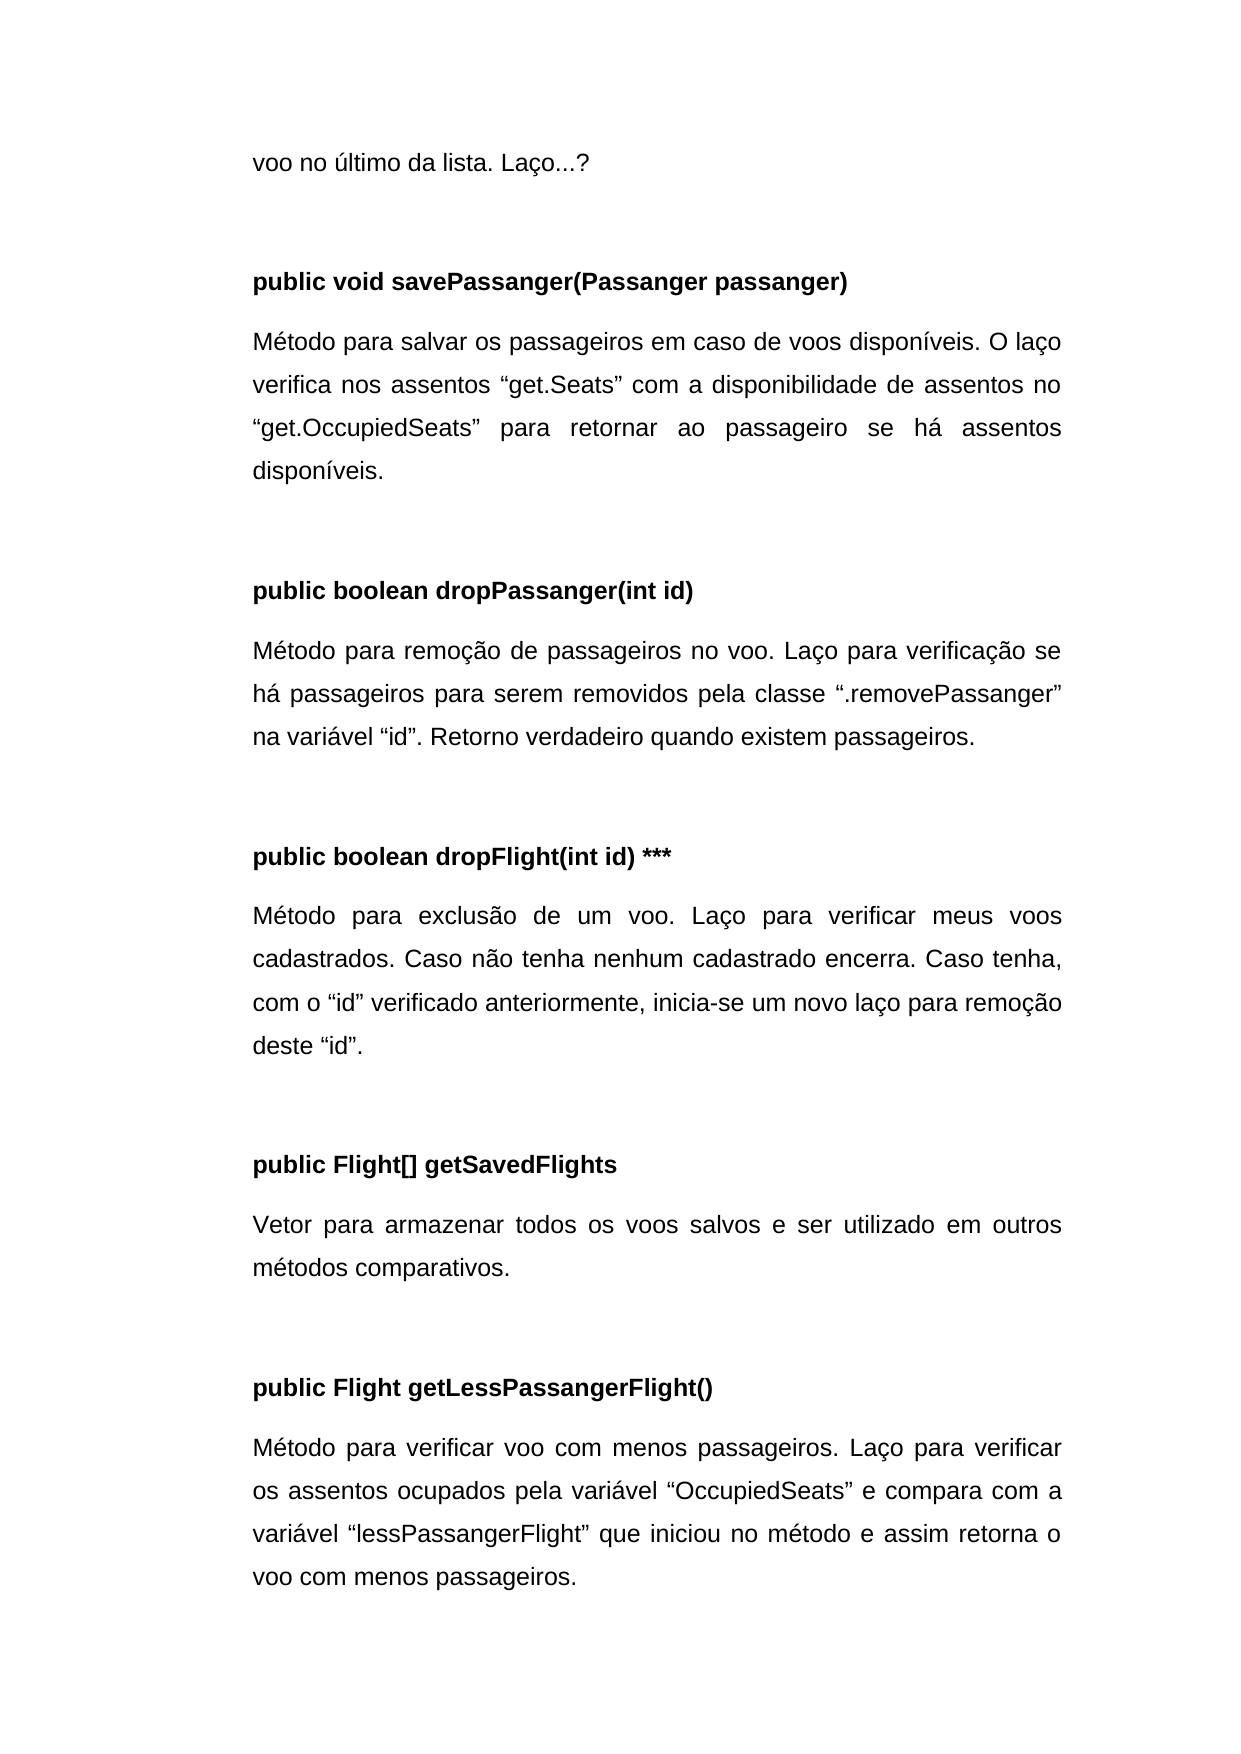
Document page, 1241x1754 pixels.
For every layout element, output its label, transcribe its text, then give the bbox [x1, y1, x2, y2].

text Vetor para armazenar todos os voos salvos e ser utilizado em outros métodos comparativos. [252, 1210, 1063, 1282]
text Método para remoção de passageiros no voo. Laço para verificação se há passageiros para serem removidos pela classe “.removePassanger” na variável “id”. Retorno verdadeiro quando existem passageiros. [252, 636, 1063, 751]
text public boolean dropPassanger(int id) [252, 576, 1063, 605]
text Método para exclusão de um voo. Laço para verificar meus voos cadastrados. Caso não tenha nenhum cadastrado encerra. Caso tenha, com o “id” verificado anteriormente, inicia-se um novo laço para remoção deste “id”. [252, 901, 1063, 1059]
text public boolean dropFlight(int id) *** [252, 842, 1063, 870]
text public void savePassanger(Passanger passanger) [252, 267, 1063, 296]
text voo no último da lista. Laço...? [252, 148, 1063, 176]
text public Flight getLessPassangerFlight() [252, 1373, 1063, 1402]
text Método para salvar os passageiros em caso de voos disponíveis. O laço verifica nos assentos “get.Seats” com a disponibilidade de assentos no “get.OccupiedSeats” para retornar ao passageiro se há assentos disponíveis. [252, 327, 1063, 485]
text Método para verificar voo com menos passageiros. Laço para verificar os assentos ocupados pela variável “OccupiedSeats” e compara com a variável “lessPassangerFlight” que iniciou no método e assim retorna o voo com menos passageiros. [252, 1433, 1063, 1591]
text public Flight[] getSavedFlights [252, 1150, 1063, 1179]
